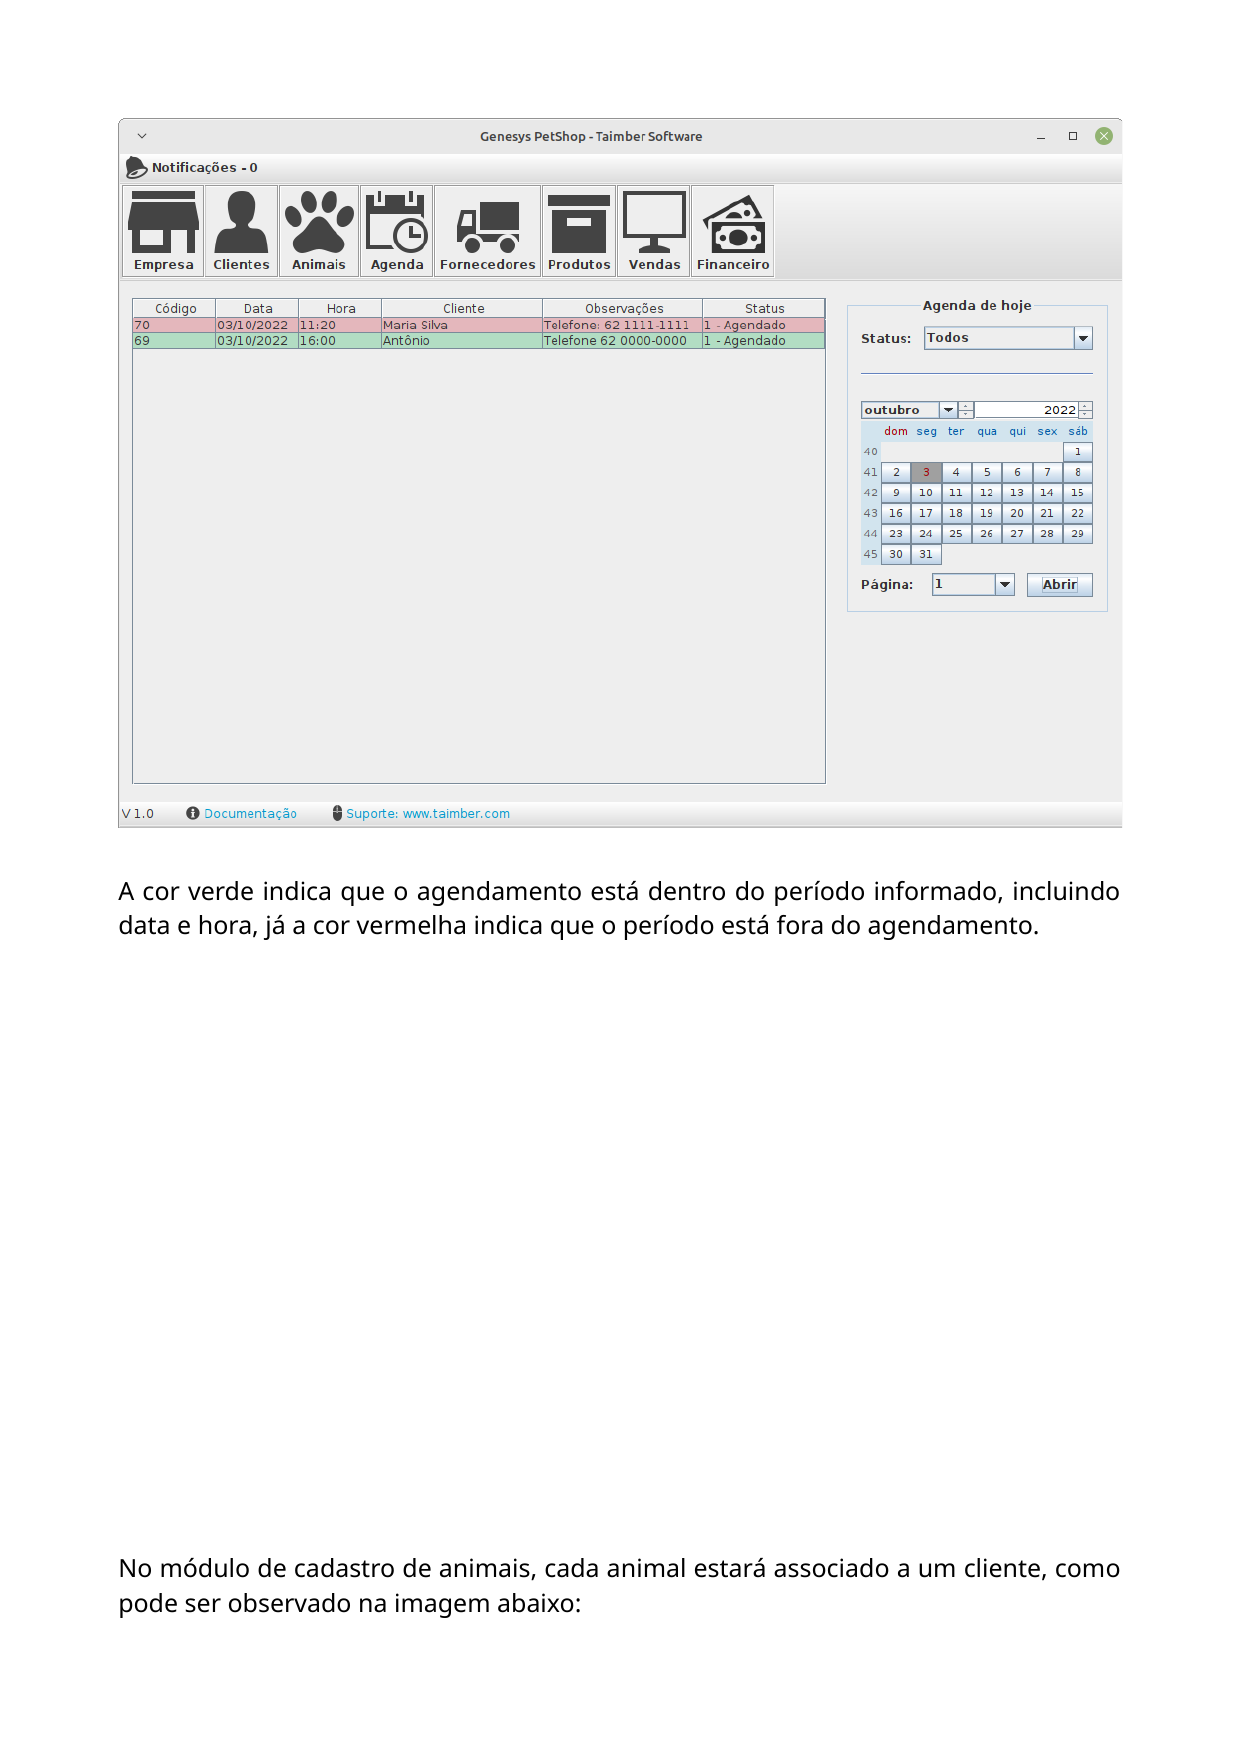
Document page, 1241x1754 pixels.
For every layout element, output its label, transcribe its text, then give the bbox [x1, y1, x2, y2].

text No módulo de cadastro de animais, cada animal estará associado a um cliente, como pode ser observado na imagem abaixo: [118, 1551, 1122, 1619]
picture [118, 118, 1123, 828]
text A cor verde indica que o agendamento está dentro do período informado, incluindo data e hora, já a cor vermelha indica que o período está fora do agendamento. [118, 874, 1122, 942]
